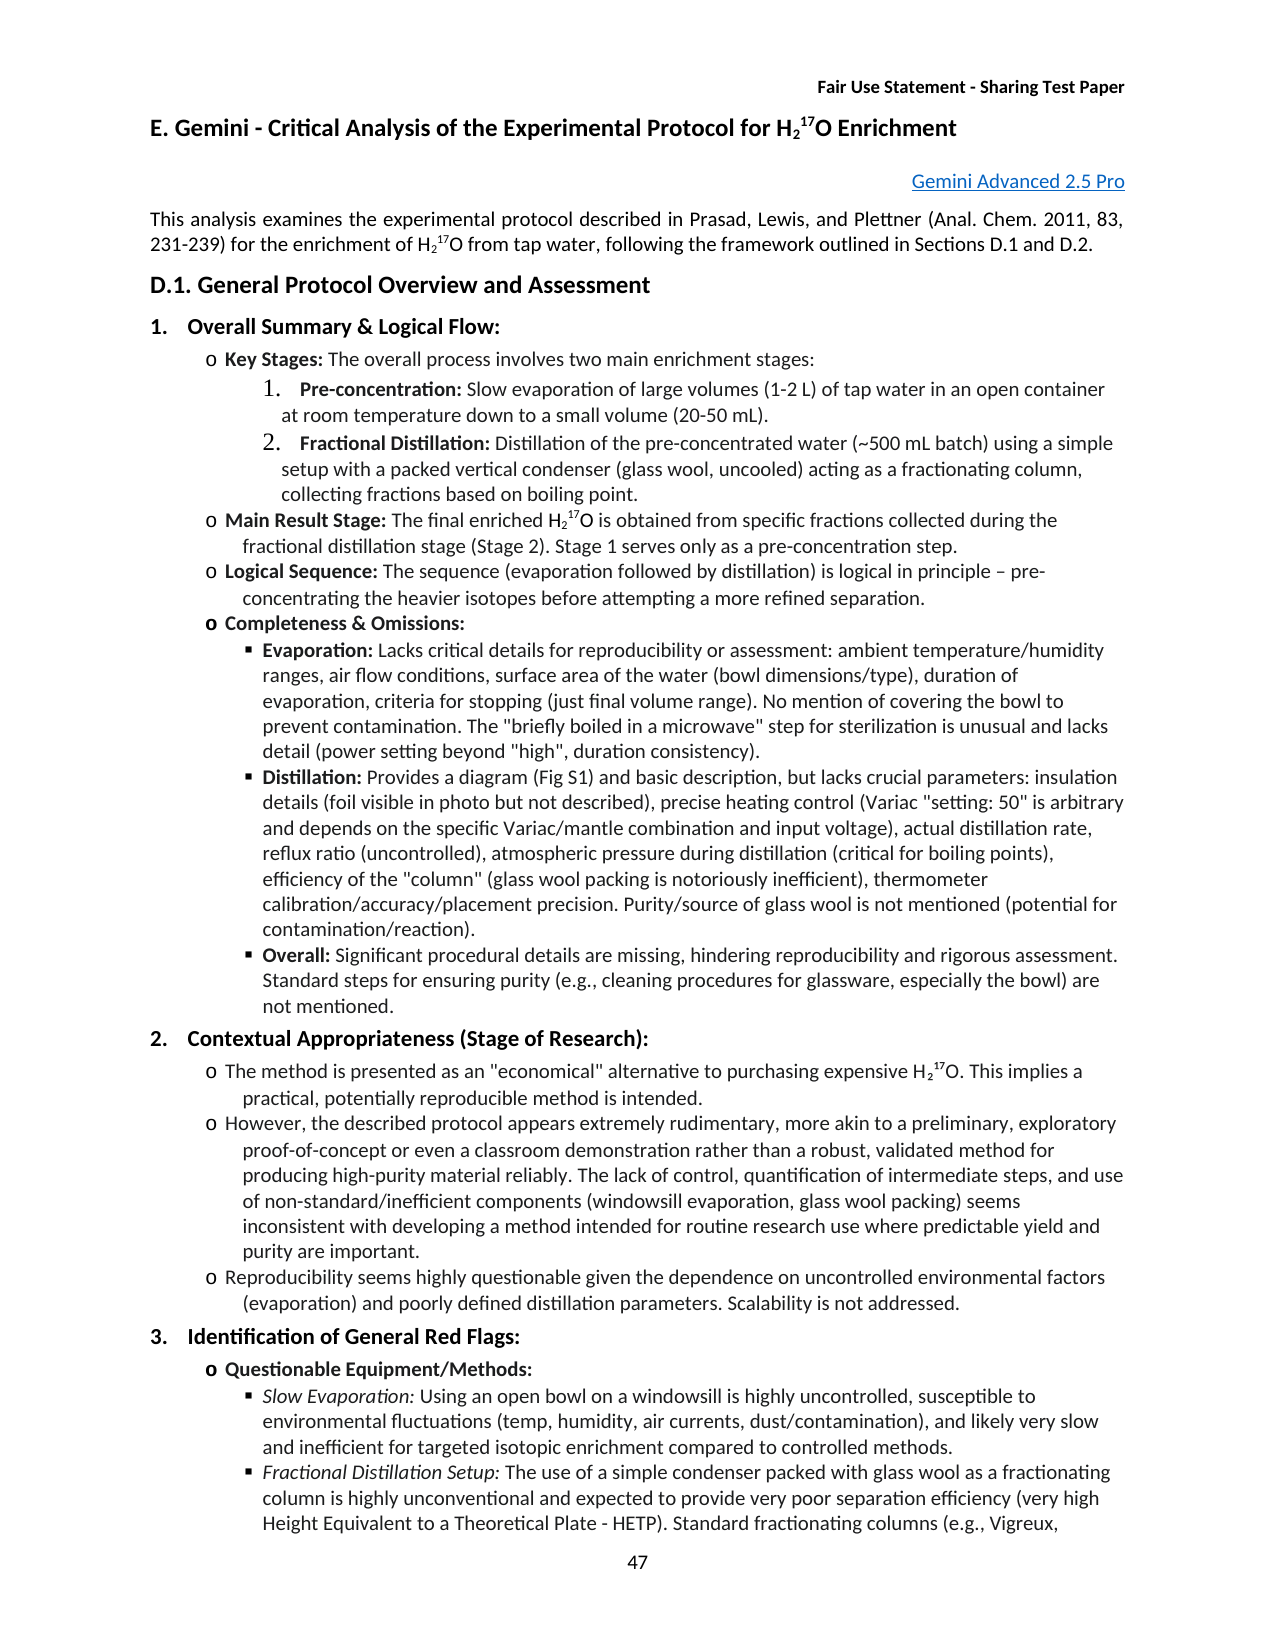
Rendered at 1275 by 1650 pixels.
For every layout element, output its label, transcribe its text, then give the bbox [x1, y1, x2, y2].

list Logical Sequence: The sequence (evaporation followed by distillation) is logical in principle – pre-concentrating the heavier isotopes before attempting a more refined separation. [205, 559, 1125, 611]
list However, the described protocol appears extremely rudimentary, more akin to a preliminary, exploratory proof-of-concept or even a classroom demonstration rather than a robust, validated method for producing high-purity material reliably. The lack of control, quantification of intermediate steps, and use of non-standard/inefficient components (windowsill evaporation, glass wool packing) seems inconsistent with developing a method intended for routine research use where predictable yield and purity are important. [205, 1111, 1125, 1264]
subtitle Gemini - Critical Analysis of the Experimental Protocol for H217O Enrichment [150, 112, 1125, 143]
list Distillation: Provides a diagram (Fig S1) and basic description, but lacks crucial parameters: insulation details (foil visible in photo but not described), precise heating control (Variac "setting: 50" is arbitrary and depends on the specific Variac/mantle combination and input voltage), actual distillation rate, reflux ratio (uncontrolled), atmospheric pressure during distillation (critical for boiling points), efficiency of the "column" (glass wool packing is notoriously inefficient), thermometer calibration/accuracy/placement precision. Purity/source of glass wool is not mentioned (potential for contamination/reaction). [244, 764, 1125, 942]
list Questionable Equipment/Methods: [205, 1357, 1125, 1383]
subtitle Overall Summary & Logical Flow: [150, 312, 1125, 340]
list Completeness & Omissions: [205, 611, 1125, 637]
subtitle Contextual Appropriateness (Stage of Research): [150, 1024, 1125, 1052]
list Main Result Stage: The final enriched H217O is obtained from specific fractions collected during the fractional distillation stage (Stage 2). Stage 1 serves only as a pre-concentration step. [205, 507, 1125, 559]
text Gemini Advanced 2.5 Pro [150, 168, 1125, 193]
list Fractional Distillation: Distillation of the pre-concentrated water (~500 mL batch) using a simple setup with a packed vertical condenser (glass wool, uncooled) acting as a fractionating column, collecting fractions based on boiling point. [262, 427, 1125, 507]
subtitle Identification of General Red Flags: [150, 1322, 1125, 1350]
subtitle D.1. General Protocol Overview and Assessment [150, 269, 1125, 300]
text This analysis examines the experimental protocol described in Prasad, Lewis, and Plettner (Anal. Chem. 2011, 83, 231-239) for the enrichment of H217O from tap water, following the framework outlined in Sections D.1 and D.2. [150, 206, 1125, 257]
list Key Stages: The overall process involves two main enrichment stages: [205, 347, 1125, 373]
list Pre-concentration: Slow evaporation of large volumes (1-2 L) of tap water in an open container at room temperature down to a small volume (20-50 mL). [262, 373, 1125, 427]
list Reproducibility seems highly questionable given the dependence on uncontrolled environmental factors (evaporation) and poorly defined distillation parameters. Scalability is not addressed. [205, 1264, 1125, 1316]
list Evaporation: Lacks critical details for reproducibility or assessment: ambient temperature/humidity ranges, air flow conditions, surface area of the water (bowl dimensions/type), duration of evaporation, criteria for stopping (just final volume range). No mention of covering the bowl to prevent contamination. The "briefly boiled in a microwave" step for sterilization is unusual and lacks detail (power setting beyond "high", duration consistency). [244, 637, 1125, 764]
list Overall: Significant procedural details are missing, hindering reproducibility and rigorous assessment. Standard steps for ensuring purity (e.g., cleaning procedures for glassware, especially the bowl) are not mentioned. [244, 942, 1125, 1018]
list The method is presented as an "economical" alternative to purchasing expensive H₂¹⁷O. This implies a practical, potentially reproducible method is intended. [205, 1059, 1125, 1111]
list Fractional Distillation Setup: The use of a simple condenser packed with glass wool as a fractionating column is highly unconventional and expected to provide very poor separation efficiency (very high Height Equivalent to a Theoretical Plate - HETP). Standard fractionating columns (e.g., Vigreux, [244, 1459, 1125, 1536]
list Slow Evaporation: Using an open bowl on a windowsill is highly uncontrolled, susceptible to environmental fluctuations (temp, humidity, air currents, dust/contamination), and likely very slow and inefficient for targeted isotopic enrichment compared to controlled methods. [244, 1383, 1125, 1459]
